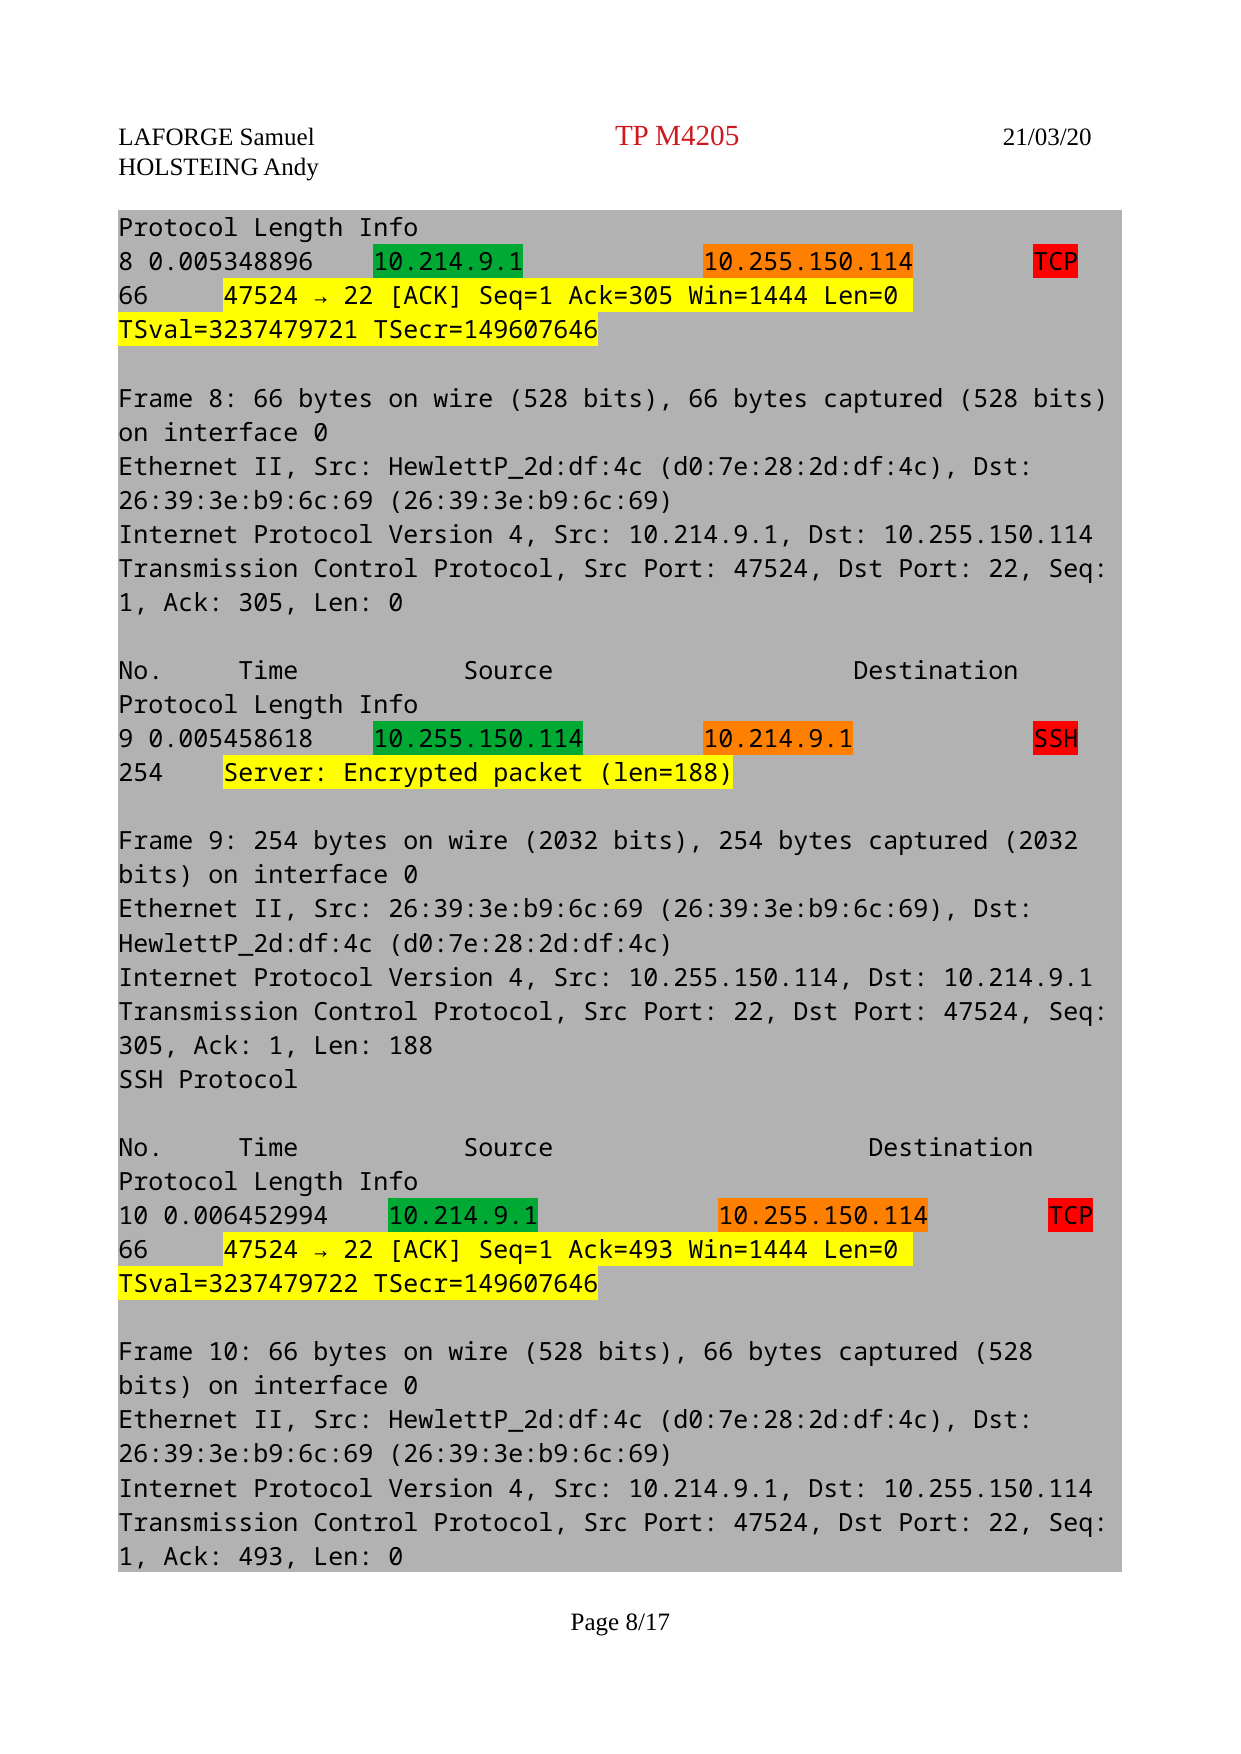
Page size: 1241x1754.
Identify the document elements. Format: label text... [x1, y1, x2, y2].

text Protocol Length Info 8 0.005348896 10.214.9.1 10.255.150.114 TCP 66 47524 → 22 [ACK] Seq=1 Ack=305 Win=1444 Len=0 TSval=3237479721 TSecr=149607646 Frame 8: 66 bytes on wire (528 bits), 66 bytes captured (528 bits) on interface 0 Ethernet II, Src: HewlettP_2d:df:4c (d0:7e:28:2d:df:4c), Dst: 26:39:3e:b9:6c:69 (26:39:3e:b9:6c:69) Internet Protocol Version 4, Src: 10.214.9.1, Dst: 10.255.150.114 Transmission Control Protocol, Src Port: 47524, Dst Port: 22, Seq: 1, Ack: 305, Len: 0 [118, 210, 1122, 619]
text No. Time Source Destination Protocol Length Info 9 0.005458618 10.255.150.114 10.214.9.1 SSH 254 Server: Encrypted packet (len=188) Frame 9: 254 bytes on wire (2032 bits), 254 bytes captured (2032 bits) on interface 0 Ethernet II, Src: 26:39:3e:b9:6c:69 (26:39:3e:b9:6c:69), Dst: HewlettP_2d:df:4c (d0:7e:28:2d:df:4c) Internet Protocol Version 4, Src: 10.255.150.114, Dst: 10.214.9.1 Transmission Control Protocol, Src Port: 22, Dst Port: 47524, Seq: 305, Ack: 1, Len: 188 SSH Protocol No. Time Source Destination Protocol Length Info 10 0.006452994 10.214.9.1 10.255.150.114 TCP 66 47524 → 22 [ACK] Seq=1 Ack=493 Win=1444 Len=0 TSval=3237479722 TSecr=149607646 Frame 10: 66 bytes on wire (528 bits), 66 bytes captured (528 bits) on interface 0 Ethernet II, Src: HewlettP_2d:df:4c (d0:7e:28:2d:df:4c), Dst: 26:39:3e:b9:6c:69 (26:39:3e:b9:6c:69) Internet Protocol Version 4, Src: 10.214.9.1, Dst: 10.255.150.114 Transmission Control Protocol, Src Port: 47524, Dst Port: 22, Seq: 1, Ack: 493, Len: 0 [118, 653, 1122, 1572]
